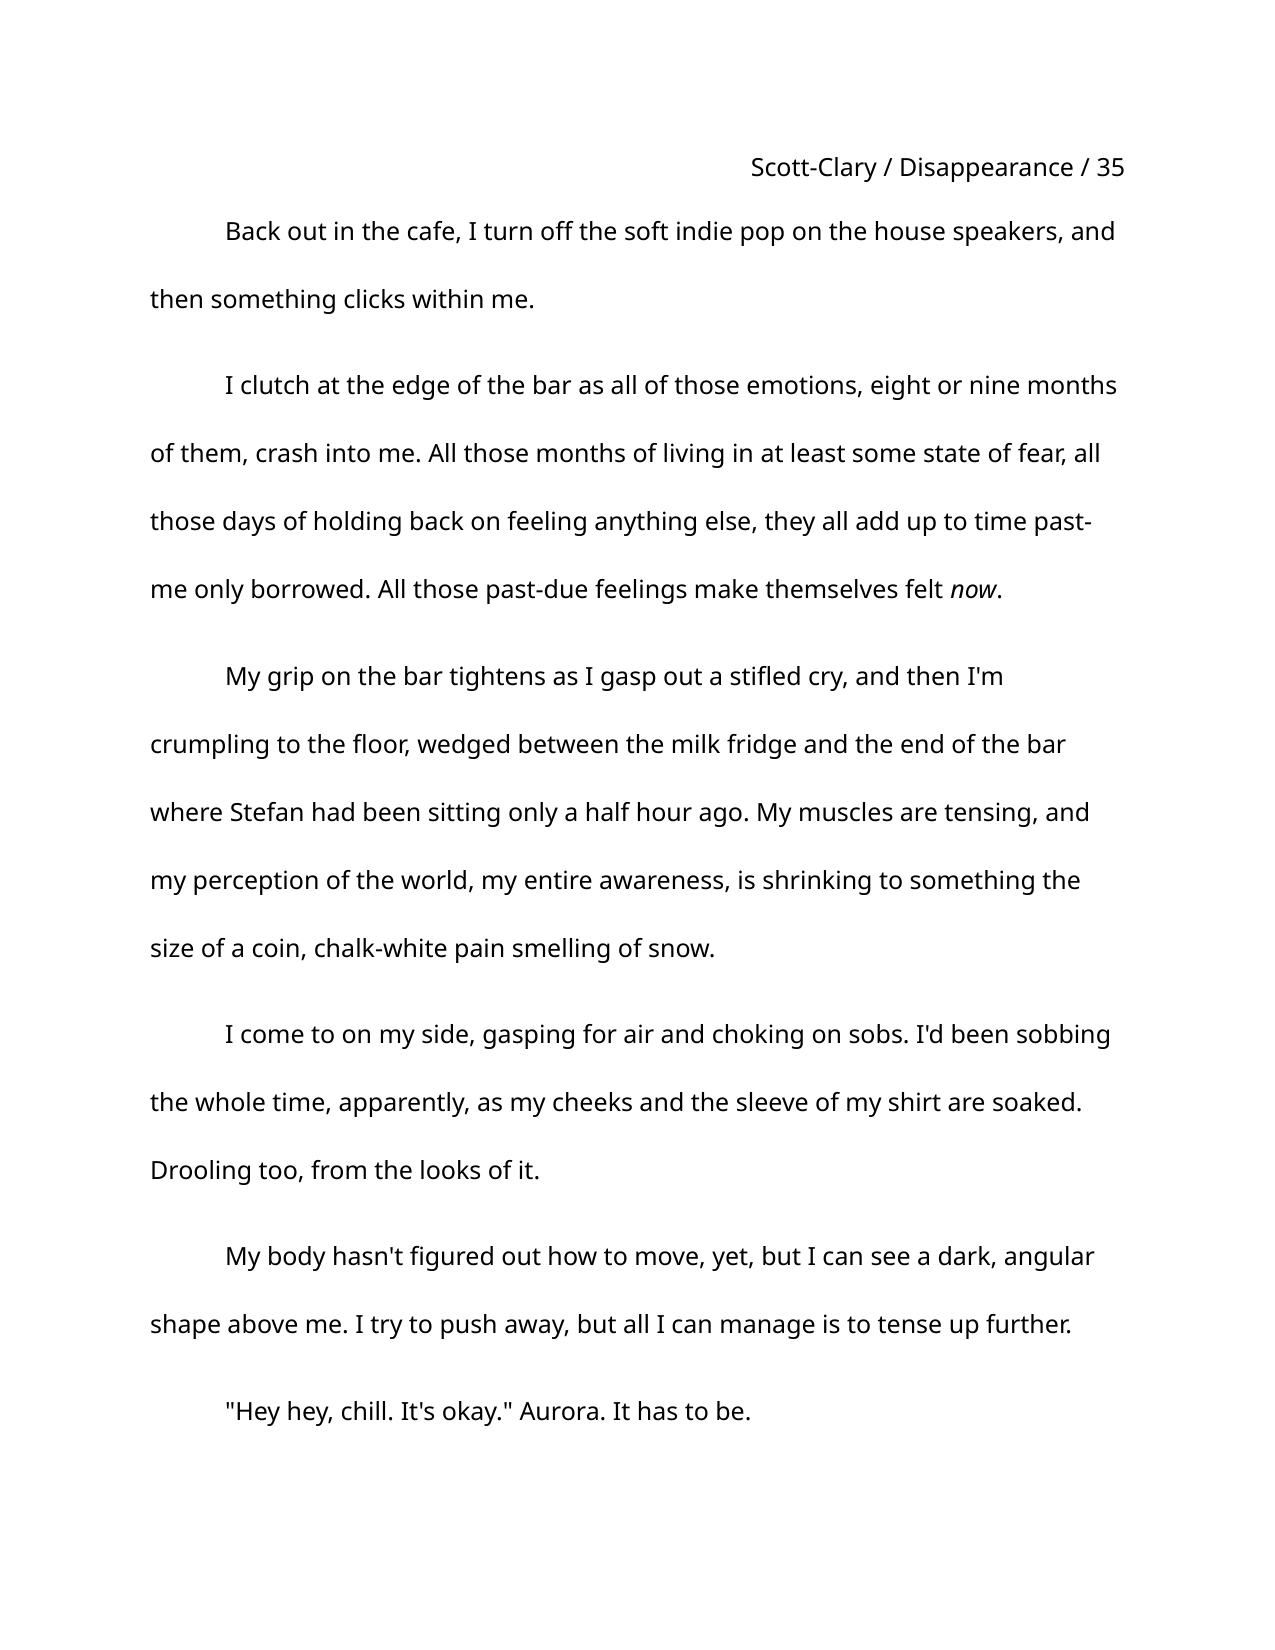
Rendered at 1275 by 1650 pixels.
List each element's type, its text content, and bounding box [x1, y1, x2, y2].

text My body hasn't figured out how to move, yet, but I can see a dark, angular shape above me. I try to push away, but all I can manage is to tense up further. [150, 1239, 1125, 1341]
text "Hey hey, chill. It's okay." Aurora. It has to be. [150, 1393, 1125, 1427]
text I come to on my side, gasping for air and choking on sobs. I'd been sobbing the whole time, apparently, as my cheeks and the sleeve of my shirt are soaked. Drooling too, from the looks of it. [150, 1017, 1125, 1187]
text Back out in the cafe, I turn off the soft indie pop on the house speakers, and then something clicks within me. [150, 213, 1125, 316]
text My grip on the bar tightens as I gasp out a stifled cry, and then I'm crumpling to the floor, wedged between the milk fridge and the end of the bar where Stefan had been sitting only a half hour ago. My muscles are tensing, and my perception of the world, my entire awareness, is shrinking to something the size of a coin, chalk-white pain smelling of snow. [150, 658, 1125, 965]
text I clutch at the edge of the bar as all of those emotions, eight or nine months of them, crash into me. All those months of living in at least some state of fear, all those days of holding back on feeling anything else, they all add up to time past-me only borrowed. All those past-due feelings make themselves felt now. [150, 368, 1125, 606]
